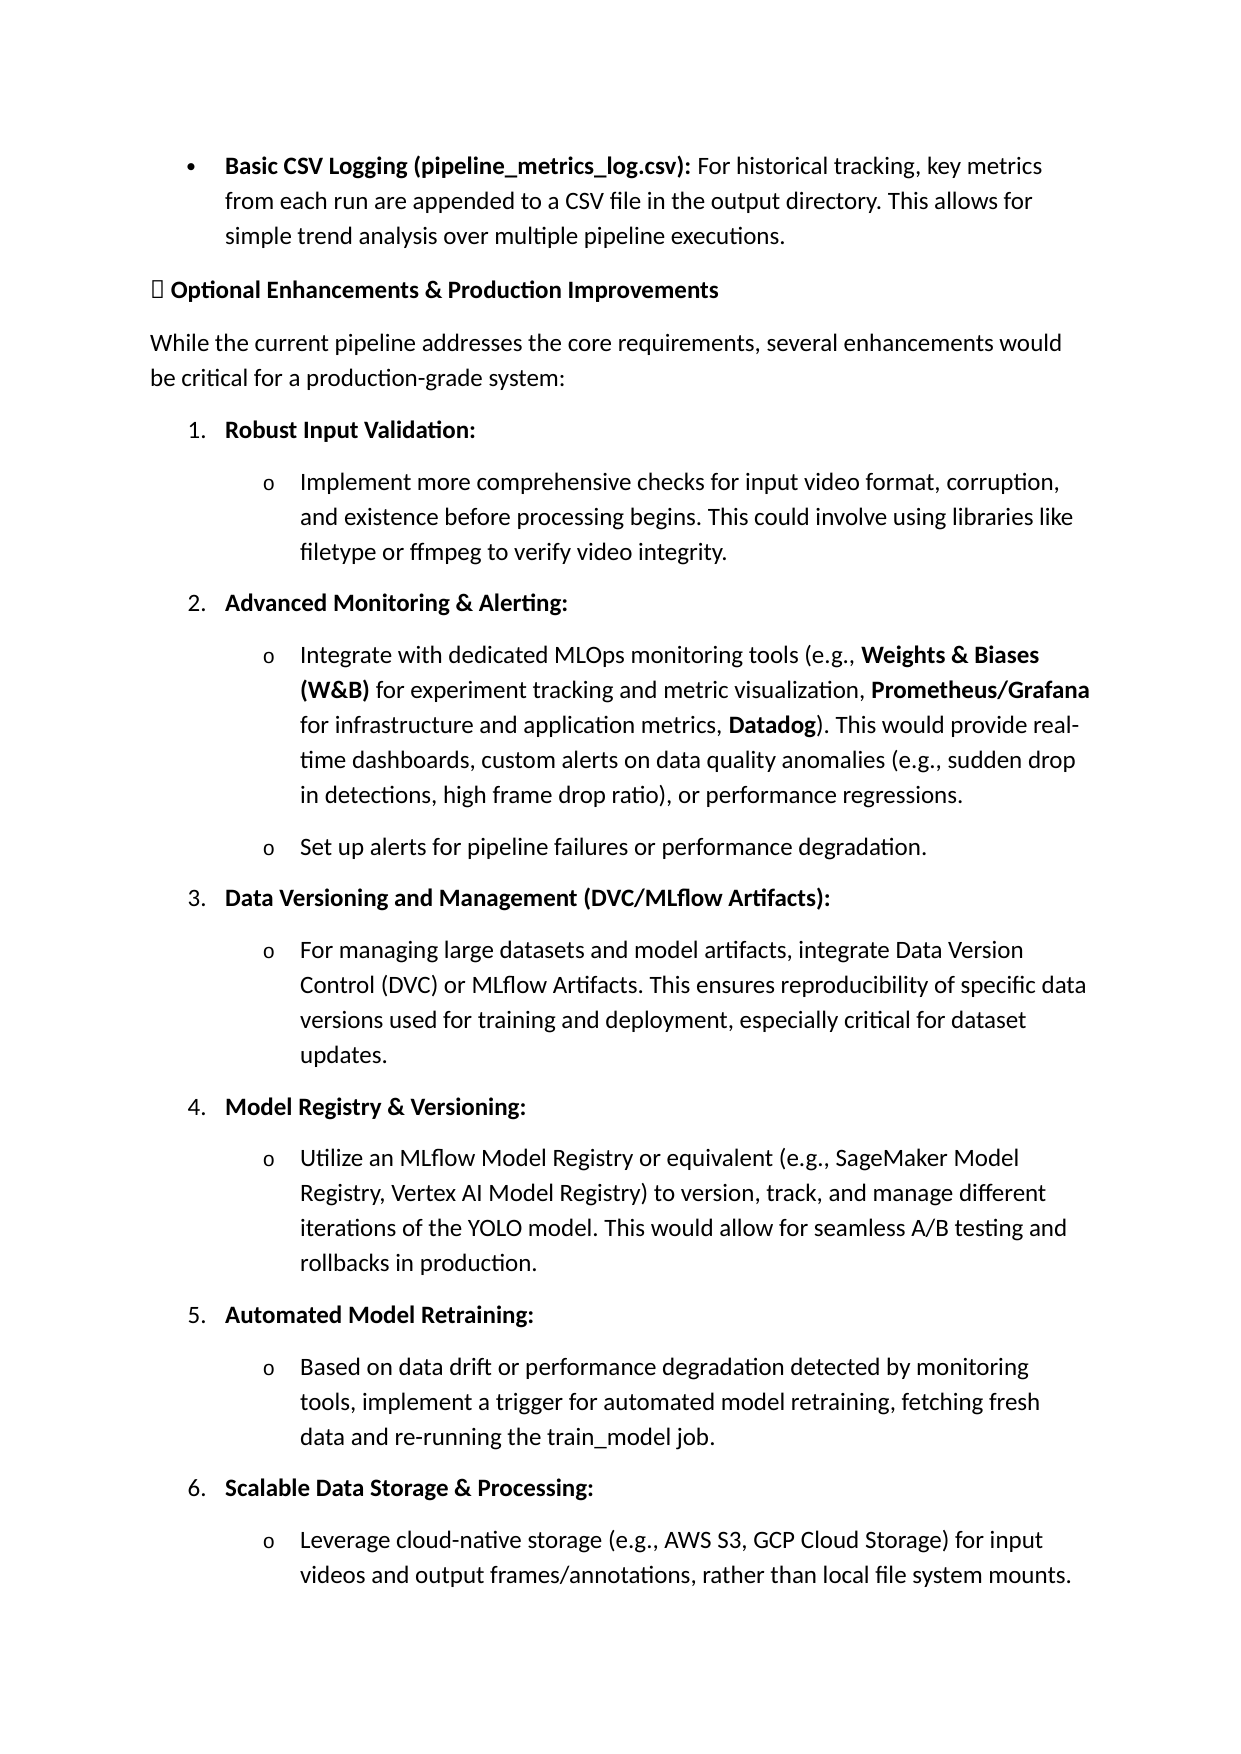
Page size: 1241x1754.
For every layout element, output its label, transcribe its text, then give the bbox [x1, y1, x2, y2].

list Scalable Data Storage & Processing: [187, 1472, 1090, 1503]
list For managing large datasets and model artifacts, integrate Data Version Control (DVC) or MLflow Artifacts. This ensures reproducibility of specific data versions used for training and deployment, especially critical for dataset updates. [262, 934, 1090, 1070]
text While the current pipeline addresses the core requirements, several enhancements would be critical for a production-grade system: [150, 327, 1090, 393]
list Advanced Monitoring & Alerting: [187, 587, 1090, 618]
list Robust Input Validation: [187, 414, 1090, 445]
list Data Versioning and Management (DVC/MLflow Artifacts): [187, 882, 1090, 913]
list Based on data drift or performance degradation detected by monitoring tools, implement a trigger for automated model retraining, fetching fresh data and re-running the train_model job. [262, 1351, 1090, 1451]
list Leverage cloud-native storage (e.g., AWS S3, GCP Cloud Storage) for input videos and output frames/annotations, rather than local file system mounts. [262, 1524, 1090, 1590]
list Basic CSV Logging (pipeline_metrics_log.csv): For historical tracking, key metrics from each run are appended to a CSV file in the output directory. This allows for simple trend analysis over multiple pipeline executions. [187, 150, 1090, 251]
list Integrate with dedicated MLOps monitoring tools (e.g., Weights & Biases (W&B) for experiment tracking and metric visualization, Prometheus/Grafana for infrastructure and application metrics, Datadog). This would provide real-time dashboards, custom alerts on data quality anomalies (e.g., sudden drop in detections, high frame drop ratio), or performance regressions. [262, 639, 1090, 810]
text 🚀 Optional Enhancements & Production Improvements [150, 272, 1090, 306]
list Model Registry & Versioning: [187, 1091, 1090, 1121]
list Automated Model Retraining: [187, 1299, 1090, 1330]
list Utilize an MLflow Model Registry or equivalent (e.g., SageMaker Model Registry, Vertex AI Model Registry) to version, track, and manage different iterations of the YOLO model. This would allow for seamless A/B testing and rollbacks in production. [262, 1142, 1090, 1278]
list Set up alerts for pipeline failures or performance degradation. [262, 831, 1090, 861]
list Implement more comprehensive checks for input video format, corruption, and existence before processing begins. This could involve using libraries like filetype or ffmpeg to verify video integrity. [262, 466, 1090, 566]
